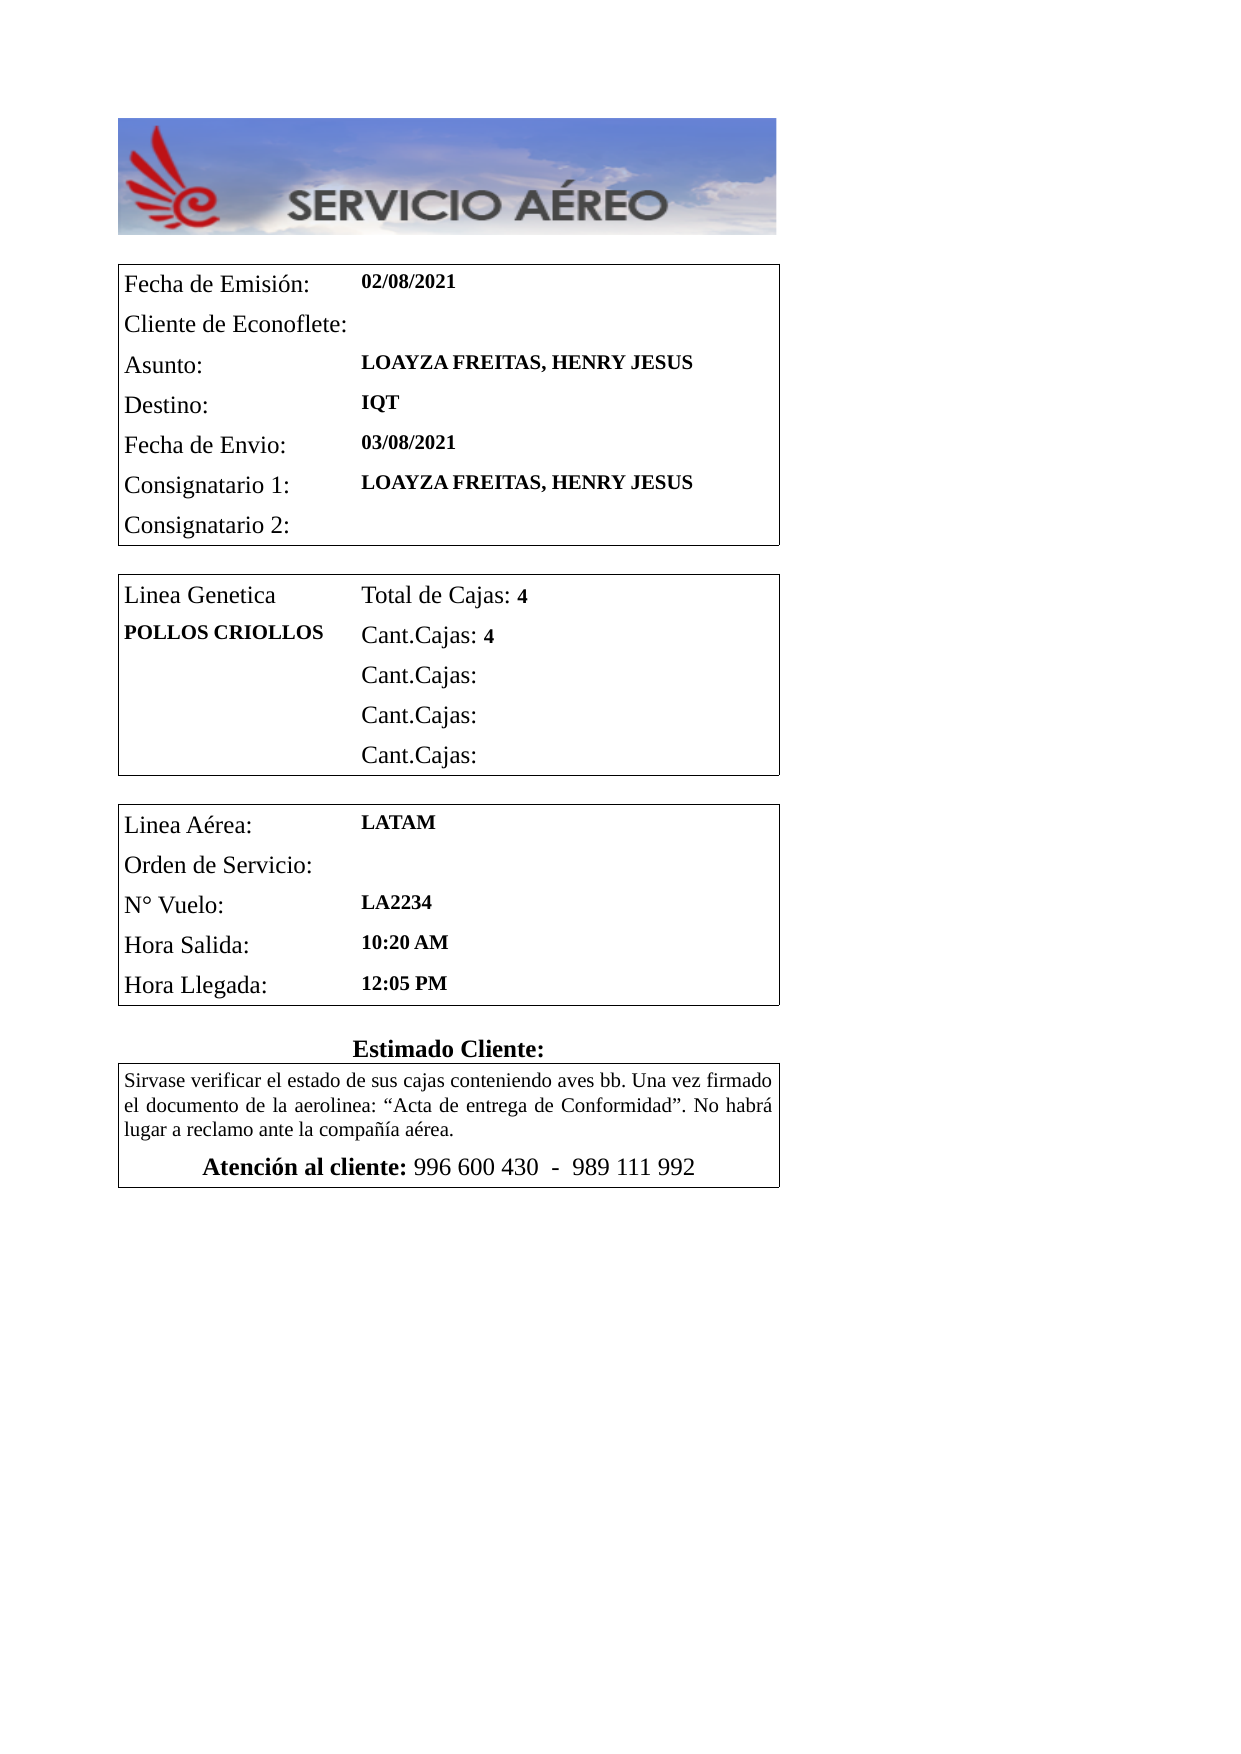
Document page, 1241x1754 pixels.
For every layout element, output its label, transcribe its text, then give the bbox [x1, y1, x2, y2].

table_cell LA2234 [356, 884, 779, 924]
table_cell [356, 505, 779, 545]
table_cell Destino: [119, 384, 356, 424]
table_header 02/08/2021 [356, 265, 779, 304]
table_cell POLLOS CRIOLLOS [119, 614, 356, 654]
table_cell Cant.Cajas: [356, 654, 779, 694]
table_cell [356, 304, 779, 344]
table_cell LOAYZA FREITAS, HENRY JESUS [356, 465, 779, 505]
table_cell Fecha de Envio: [119, 424, 356, 464]
table_cell Total de Cajas: 4 [356, 575, 779, 614]
table_cell Consignatario 1: [119, 465, 356, 505]
table_cell [119, 654, 356, 694]
table_cell Hora Salida: [119, 925, 356, 965]
table_cell [118, 546, 356, 574]
table_cell 10:20 AM [356, 925, 779, 965]
table_cell N° Vuelo: [119, 884, 356, 924]
picture [118, 118, 777, 235]
table_cell LOAYZA FREITAS, HENRY JESUS [356, 344, 779, 384]
table_cell Orden de Servicio: [119, 844, 356, 884]
table_cell [356, 776, 779, 804]
table_cell [356, 844, 779, 884]
table_cell [118, 776, 356, 804]
table_cell [119, 695, 356, 735]
table_cell Cant.Cajas: 4 [356, 614, 779, 654]
table_cell [356, 546, 779, 574]
table_cell 12:05 PM [356, 965, 779, 1005]
table_cell IQT [356, 384, 779, 424]
table_cell Atención al cliente: 996 600 430 - 989 111 992 [119, 1146, 779, 1187]
table_header Fecha de Emisión: [119, 265, 356, 304]
table_cell Cant.Cajas: [356, 735, 779, 775]
table_cell Asunto: [119, 344, 356, 384]
table_cell Consignatario 2: [119, 505, 356, 545]
table_cell LATAM [356, 805, 779, 844]
table_cell Linea Genetica [119, 575, 356, 614]
table_cell Estimado Cliente: [118, 1006, 779, 1063]
table_cell [119, 735, 356, 775]
table_cell Cliente de Econoflete: [119, 304, 356, 344]
table_cell 03/08/2021 [356, 424, 779, 464]
table_cell Hora Llegada: [119, 965, 356, 1005]
table_cell Cant.Cajas: [356, 695, 779, 735]
table_cell Sirvase verificar el estado de sus cajas conteniendo aves bb. Una vez firmado el documento de la aerolinea: “Acta de entrega de Conformidad”. No habrá lugar a reclamo ante la compañía aérea. [119, 1064, 779, 1146]
table_cell Linea Aérea: [119, 805, 356, 844]
